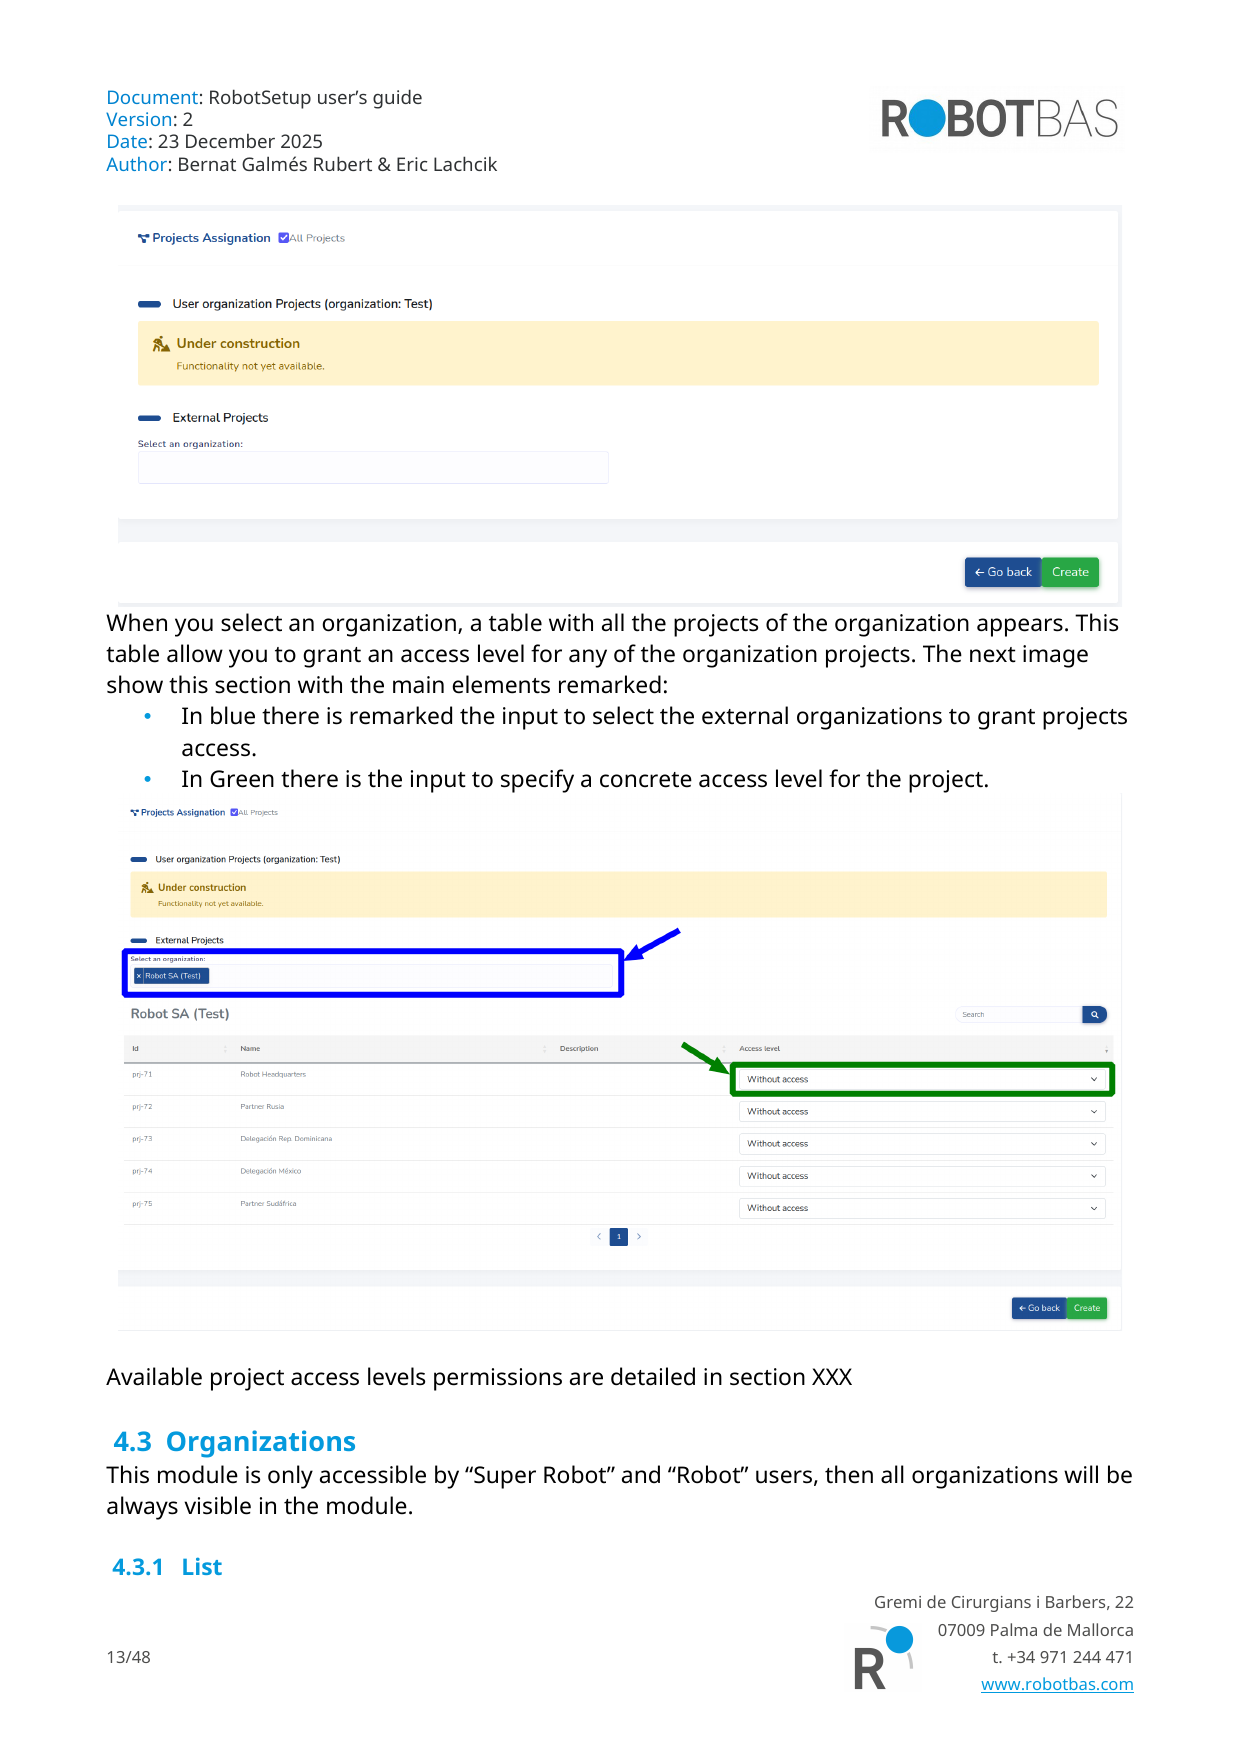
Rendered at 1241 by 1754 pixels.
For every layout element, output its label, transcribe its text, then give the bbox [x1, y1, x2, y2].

text Available project access levels permissions are detailed in section XXX [106, 794, 1134, 1393]
picture [844, 1623, 923, 1692]
subtitle Organizations [106, 1422, 1134, 1459]
text This module is only accessible by “Super Robot” and “Robot” users, then all organizations will be always visible in the module. [106, 1459, 1134, 1521]
picture [118, 205, 1123, 607]
list In blue there is remarked the input to select the external organizations to grant projects access. [144, 700, 1134, 763]
subtitle List [106, 1551, 1134, 1582]
list In Green there is the input to specify a concrete access level for the project. [144, 763, 1134, 794]
picture [869, 86, 1125, 153]
picture [118, 793, 1123, 1331]
text When you select an organization, a table with all the projects of the organization appears. This table allow you to grant an access level for any of the organization projects. The next image show this section with the main elements remarked: [106, 205, 1134, 700]
